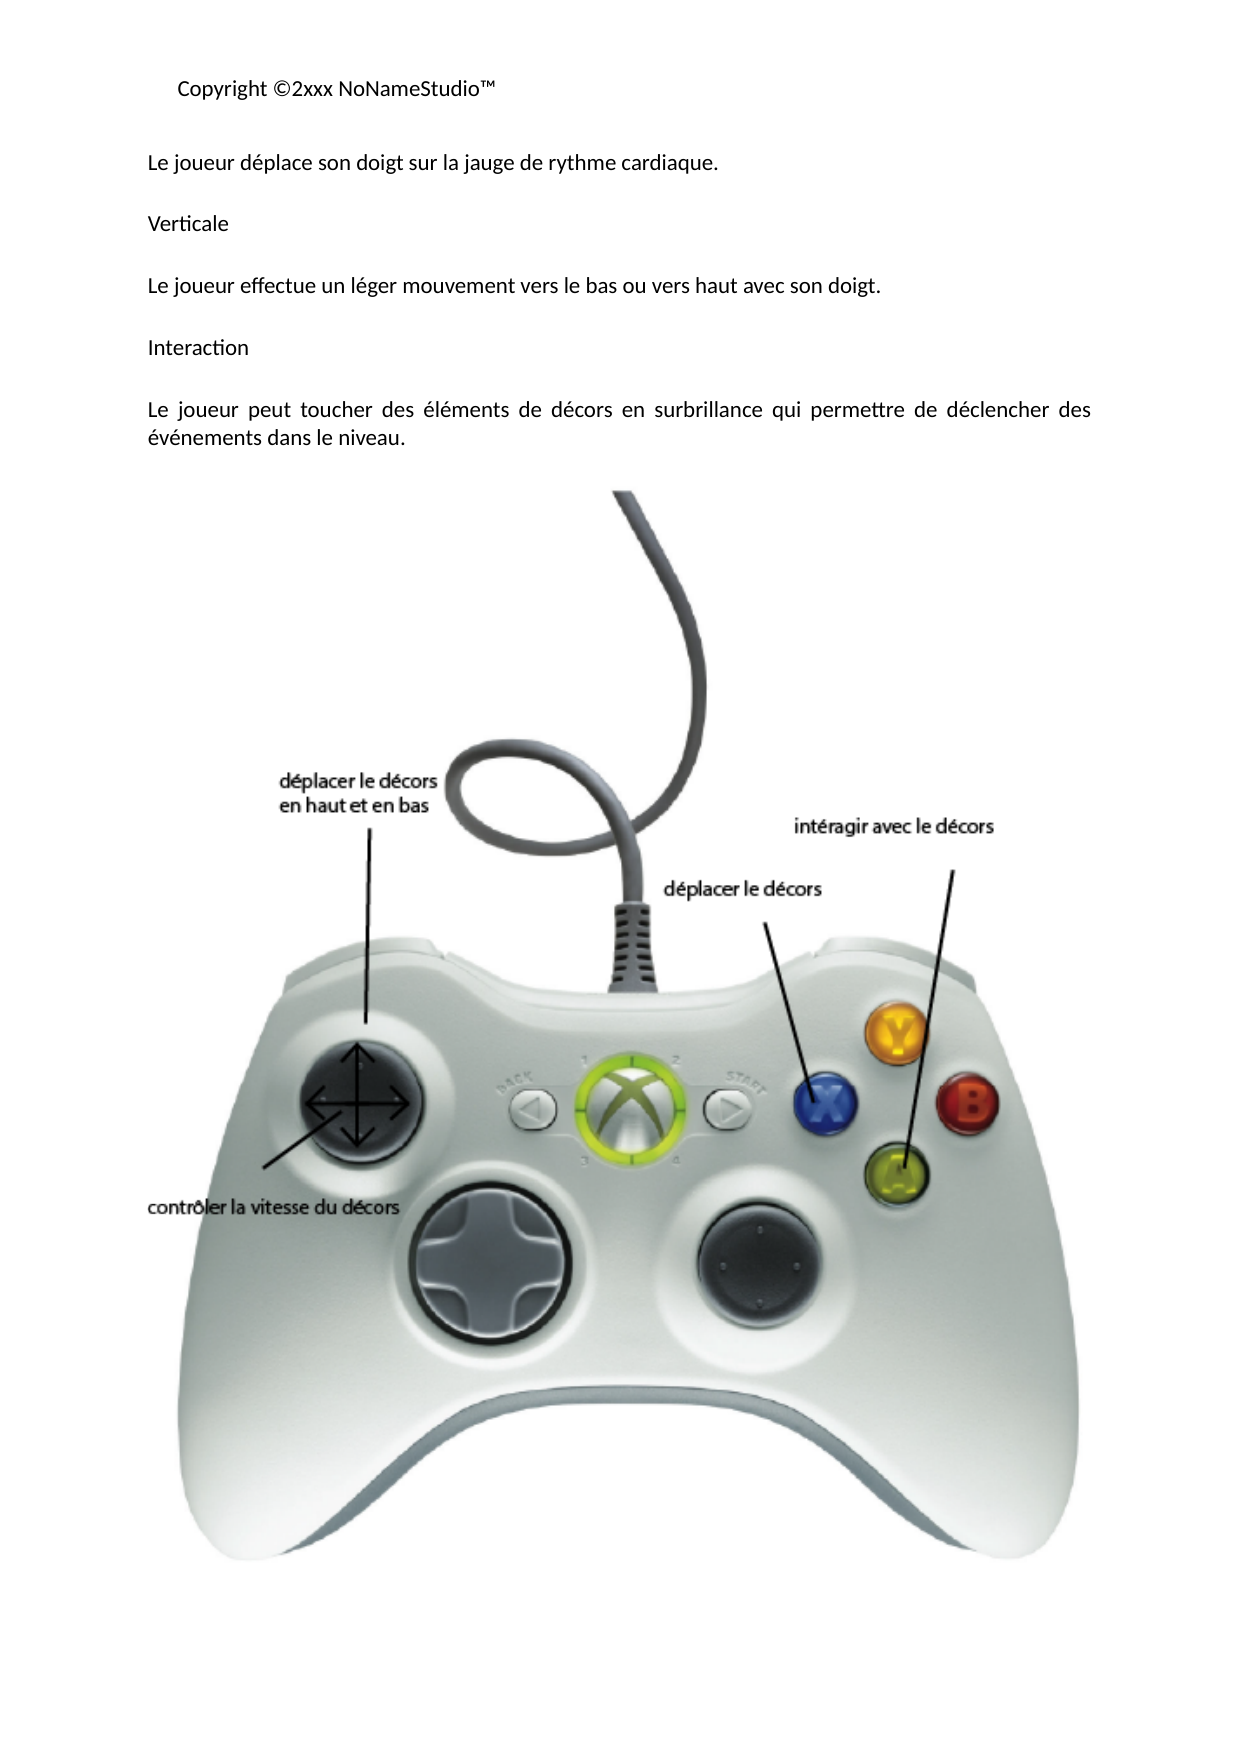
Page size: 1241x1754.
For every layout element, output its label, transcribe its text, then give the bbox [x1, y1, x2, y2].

text Verticale [148, 209, 1093, 237]
picture [147, 485, 1093, 1578]
text Le joueur déplace son doigt sur la jauge de rythme cardiaque. [148, 148, 1093, 176]
text Le joueur peut toucher des éléments de décors en surbrillance qui permettre de déclencher des événements dans le niveau. [148, 395, 1093, 451]
text Le joueur effectue un léger mouvement vers le bas ou vers haut avec son doigt. [148, 271, 1093, 299]
text Interaction [148, 333, 1093, 361]
